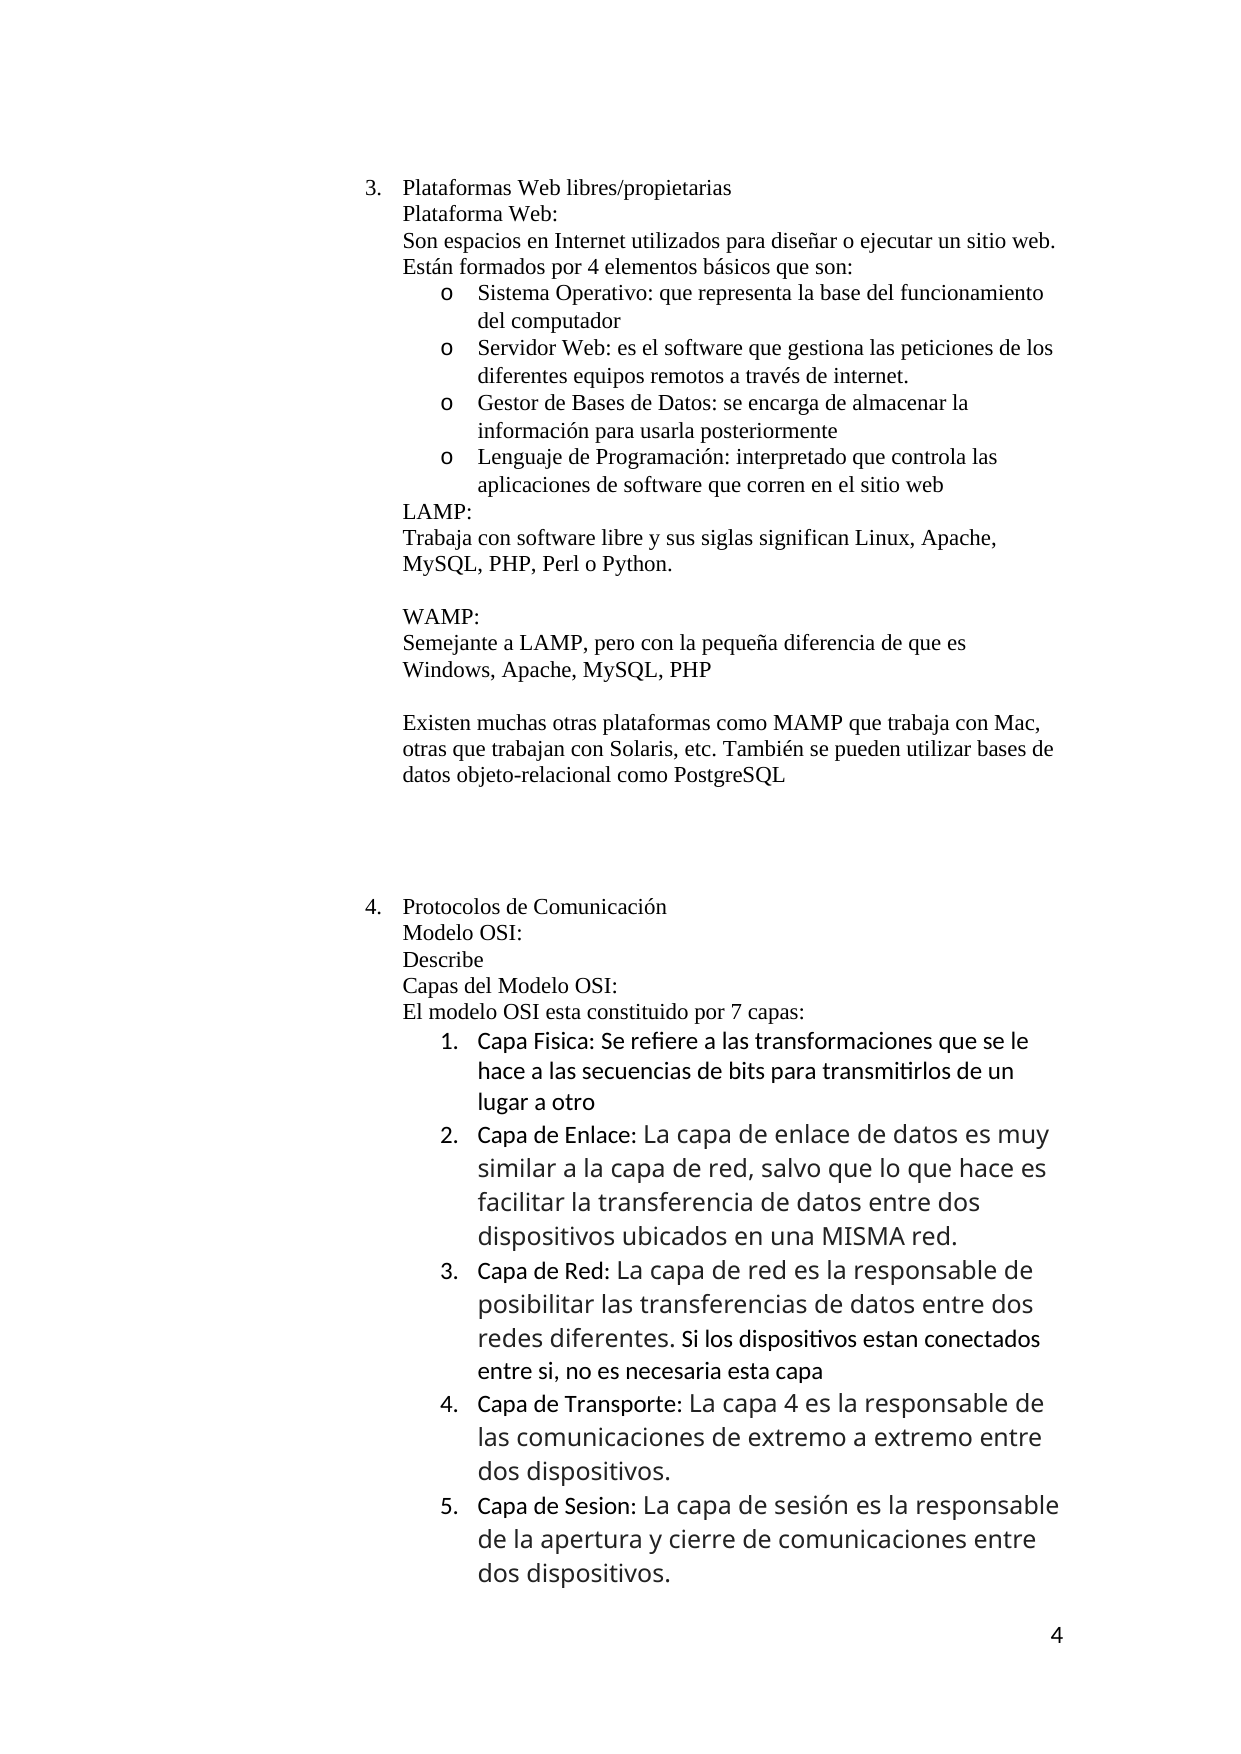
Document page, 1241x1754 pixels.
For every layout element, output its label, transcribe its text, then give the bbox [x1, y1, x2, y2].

list Modelo OSI: [402, 919, 1063, 946]
list Existen muchas otras plataformas como MAMP que trabaja con Mac, otras que trabajan con Solaris, etc. También se pueden utilizar bases de datos objeto-relacional como PostgreSQL [402, 708, 1063, 788]
list Protocolos de Comunicación [365, 893, 1063, 919]
list WAMP: [402, 603, 1063, 629]
list Plataformas Web libres/propietarias [365, 174, 1063, 200]
list Servidor Web: es el software que gestiona las peticiones de los diferentes equipos remotos a través de internet. [440, 334, 1063, 388]
list Sistema Operativo: que representa la base del funcionamiento del computador [440, 279, 1063, 334]
list Capa de Red: La capa de red es la responsable de posibilitar las transferencias de datos entre dos redes diferentes. Si los dispositivos estan conectados entre si, no es necesaria esta capa [440, 1253, 1063, 1385]
list Semejante a LAMP, pero con la pequeña diferencia de que es Windows, Apache, MySQL, PHP [402, 629, 1063, 682]
list Capa de Sesion: La capa de sesión es la responsable de la apertura y cierre de comunicaciones entre dos dispositivos. [440, 1487, 1063, 1590]
list Capas del Modelo OSI: [402, 972, 1063, 998]
list Plataforma Web: [402, 200, 1063, 227]
list Trabaja con software libre y sus siglas significan Linux, Apache, MySQL, PHP, Perl o Python. [402, 524, 1063, 577]
list Capa de Enlace: La capa de enlace de datos es muy similar a la capa de red, salvo que lo que hace es facilitar la transferencia de datos entre dos dispositivos ubicados en una MISMA red. [440, 1116, 1063, 1253]
list Capa de Transporte: La capa 4 es la responsable de las comunicaciones de extremo a extremo entre dos dispositivos. [440, 1385, 1063, 1487]
list Describe [402, 946, 1063, 972]
list LAMP: [402, 498, 1063, 524]
list El modelo OSI esta constituido por 7 capas: [402, 998, 1063, 1025]
list Son espacios en Internet utilizados para diseñar o ejecutar un sitio web. Están formados por 4 elementos básicos que son: [402, 227, 1063, 279]
list Lenguaje de Programación: interpretado que controla las aplicaciones de software que corren en el sitio web [440, 443, 1063, 498]
list Capa Fisica: Se refiere a las transformaciones que se le hace a las secuencias de bits para transmitirlos de un lugar a otro [440, 1025, 1063, 1116]
list Gestor de Bases de Datos: se encarga de almacenar la información para usarla posteriormente [440, 388, 1063, 443]
